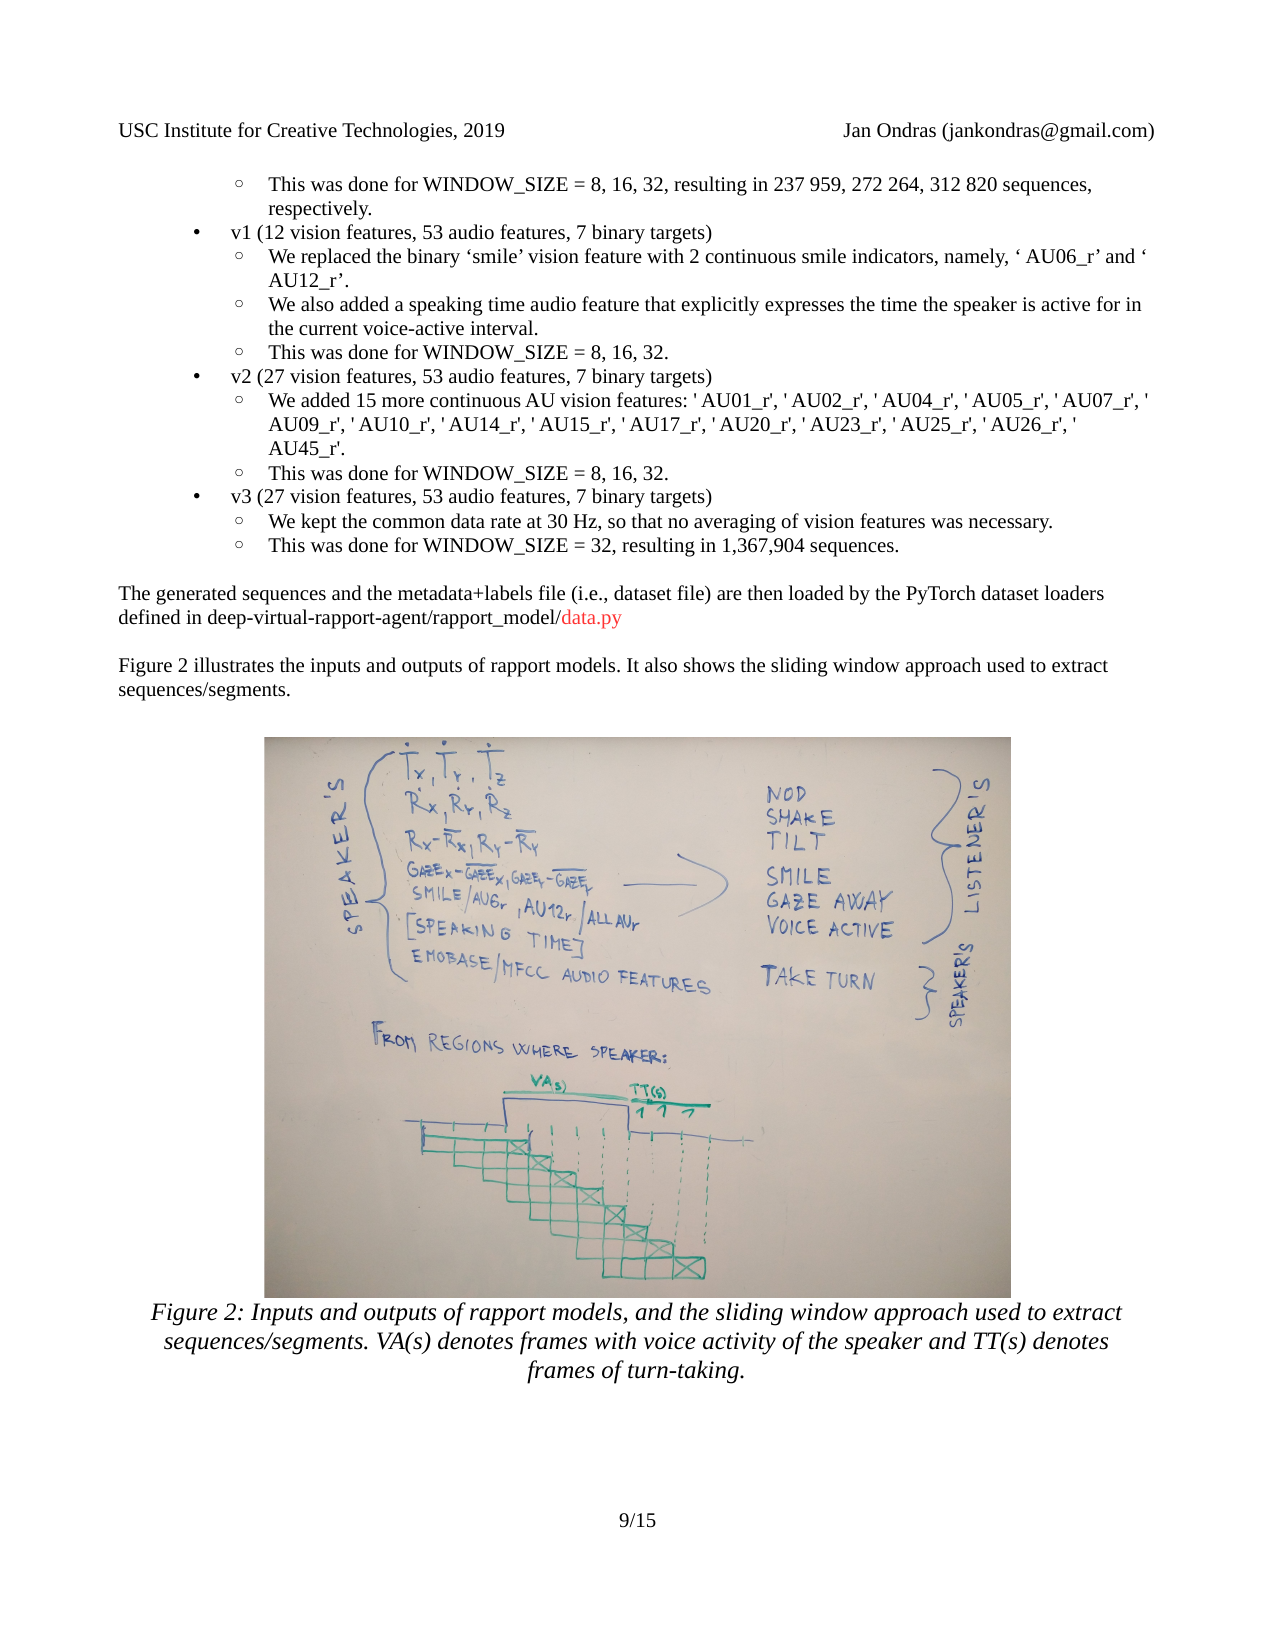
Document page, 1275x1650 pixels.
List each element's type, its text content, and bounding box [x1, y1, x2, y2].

list We kept the common data rate at 30 Hz, so that no averaging of vision features was necessary. [231, 508, 1157, 533]
list This was done for WINDOW_SIZE = 8, 16, 32. [231, 340, 1157, 364]
text Figure 2 illustrates the inputs and outputs of rapport models. It also shows the sliding window approach used to extract sequences/segments. [118, 653, 1157, 701]
text Figure 2: Inputs and outputs of rapport models, and the sliding window approach used to extract sequences/segments. VA(s) denotes frames with voice activity of the speaker and TT(s) denotes frames of turn-taking. [133, 738, 1142, 1384]
list v3 (27 vision features, 53 audio features, 7 binary targets) [193, 484, 1157, 508]
list v2 (27 vision features, 53 audio features, 7 binary targets) [193, 364, 1157, 388]
list We also added a speaking time audio feature that explicitly expresses the time the speaker is active for in the current voice-active interval. [231, 292, 1157, 340]
picture [264, 737, 1011, 1298]
list We added 15 more continuous AU vision features: ' AU01_r', ' AU02_r', ' AU04_r', ' AU05_r', ' AU07_r', ' AU09_r', ' AU10_r', ' AU14_r', ' AU15_r', ' AU17_r', ' AU20_r', ' AU23_r', ' AU25_r', ' AU26_r', ' AU45_r'. [231, 388, 1157, 460]
list This was done for WINDOW_SIZE = 8, 16, 32. [231, 460, 1157, 484]
text The generated sequences and the metadata+labels file (i.e., dataset file) are then loaded by the PyTorch dataset loaders defined in deep-virtual-rapport-agent/rapport_model/data.py [118, 581, 1157, 629]
list This was done for WINDOW_SIZE = 8, 16, 32, resulting in 237 959, 272 264, 312 820 sequences, respectively. [231, 172, 1157, 220]
list We replaced the binary ‘smile’ vision feature with 2 continuous smile indicators, namely, ‘ AU06_r’ and ‘ AU12_r’. [231, 244, 1157, 292]
list v1 (12 vision features, 53 audio features, 7 binary targets) [193, 220, 1157, 244]
list This was done for WINDOW_SIZE = 32, resulting in 1,367,904 sequences. [231, 533, 1157, 557]
